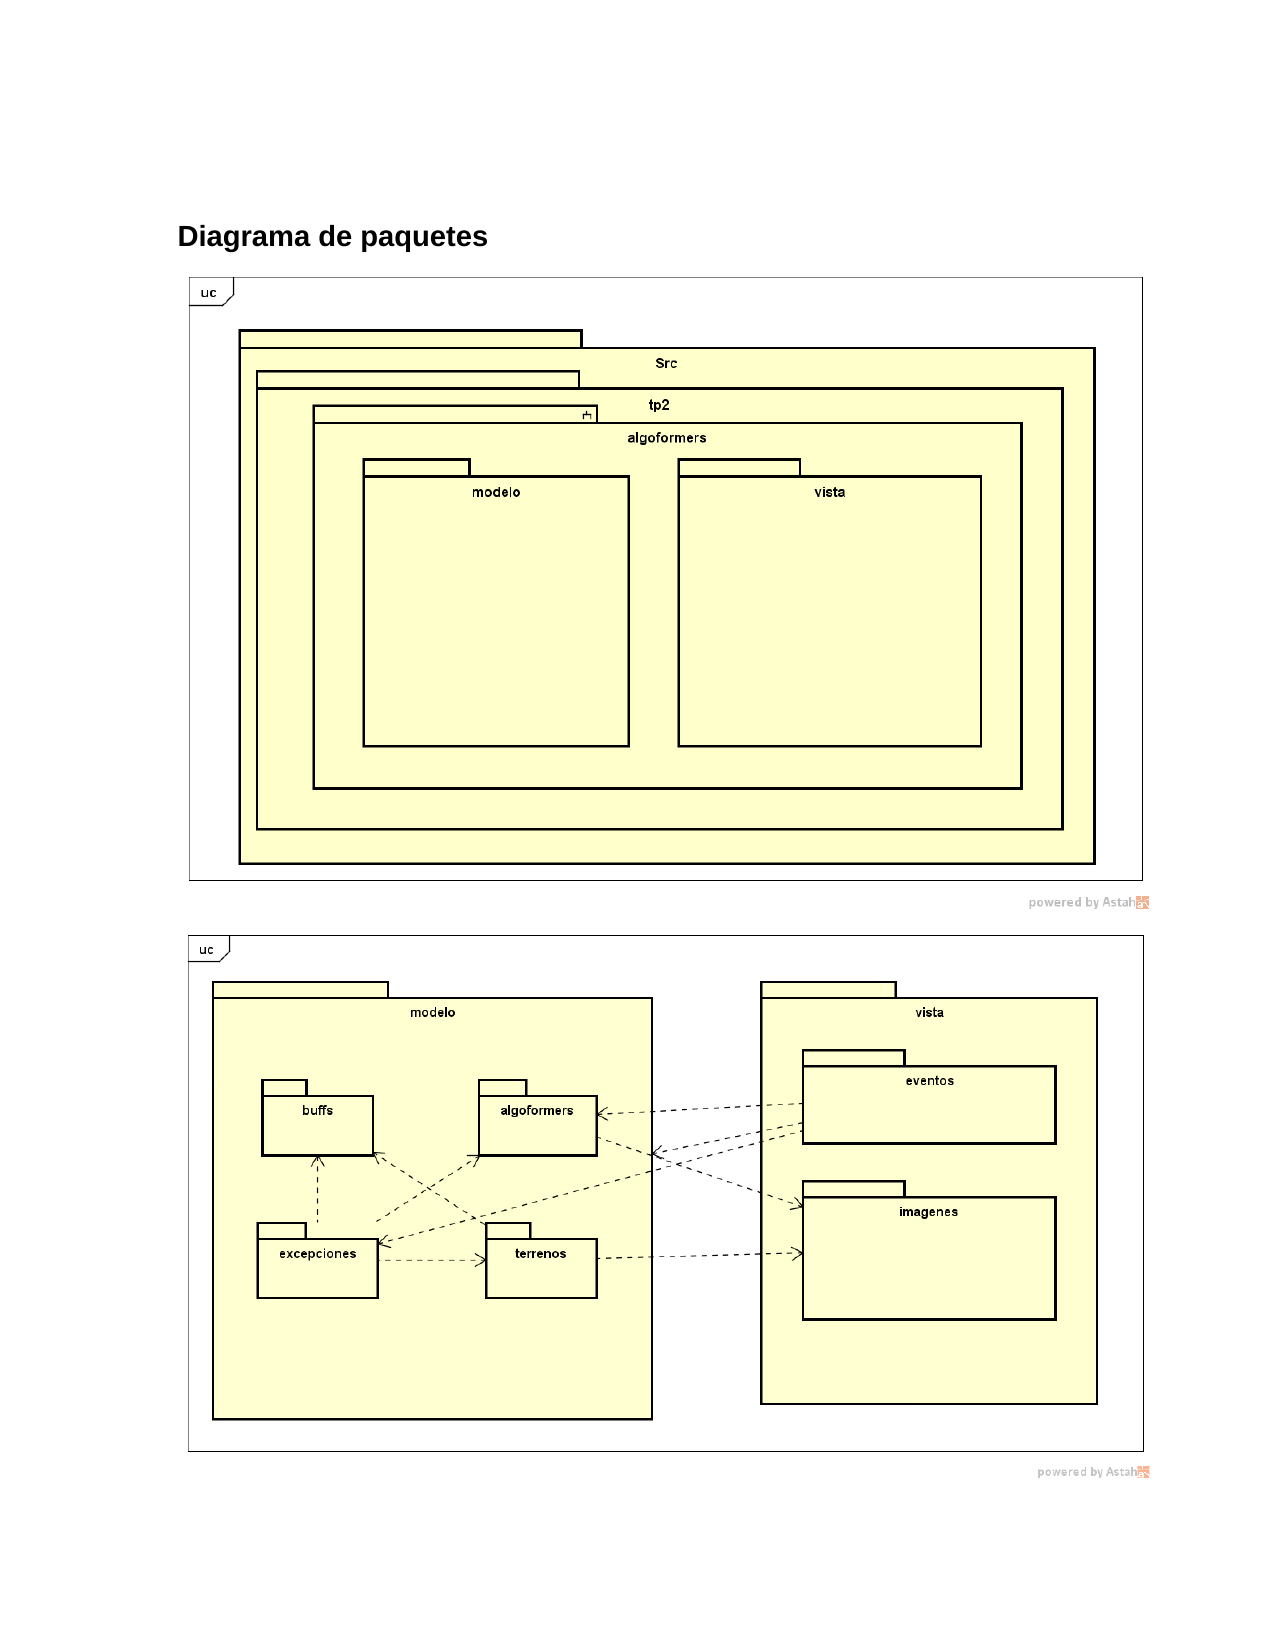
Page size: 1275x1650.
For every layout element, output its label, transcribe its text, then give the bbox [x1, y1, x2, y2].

text Diagrama de paquetes [177, 219, 1098, 252]
